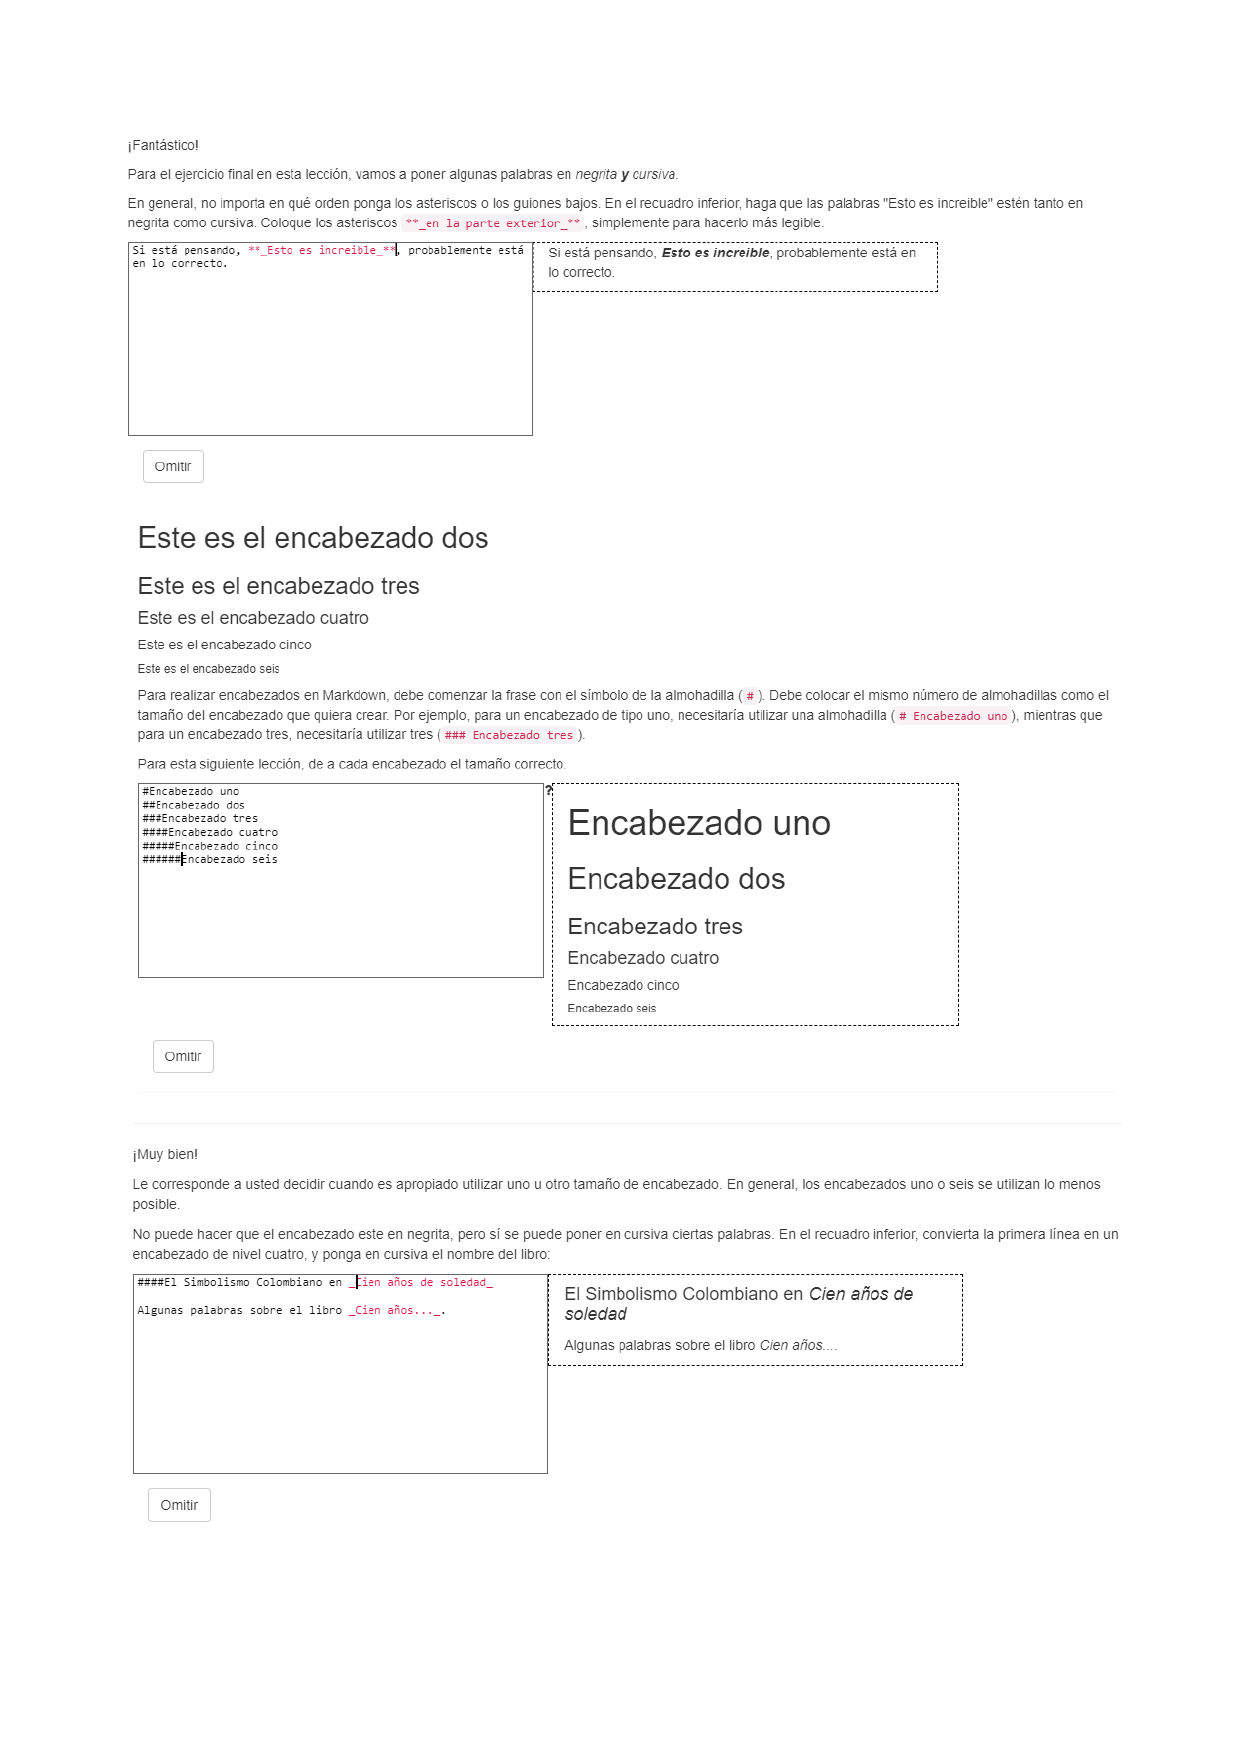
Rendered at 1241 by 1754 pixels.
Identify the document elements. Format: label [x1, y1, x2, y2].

picture [118, 118, 1123, 497]
picture [118, 525, 1123, 1093]
picture [118, 1121, 1123, 1534]
